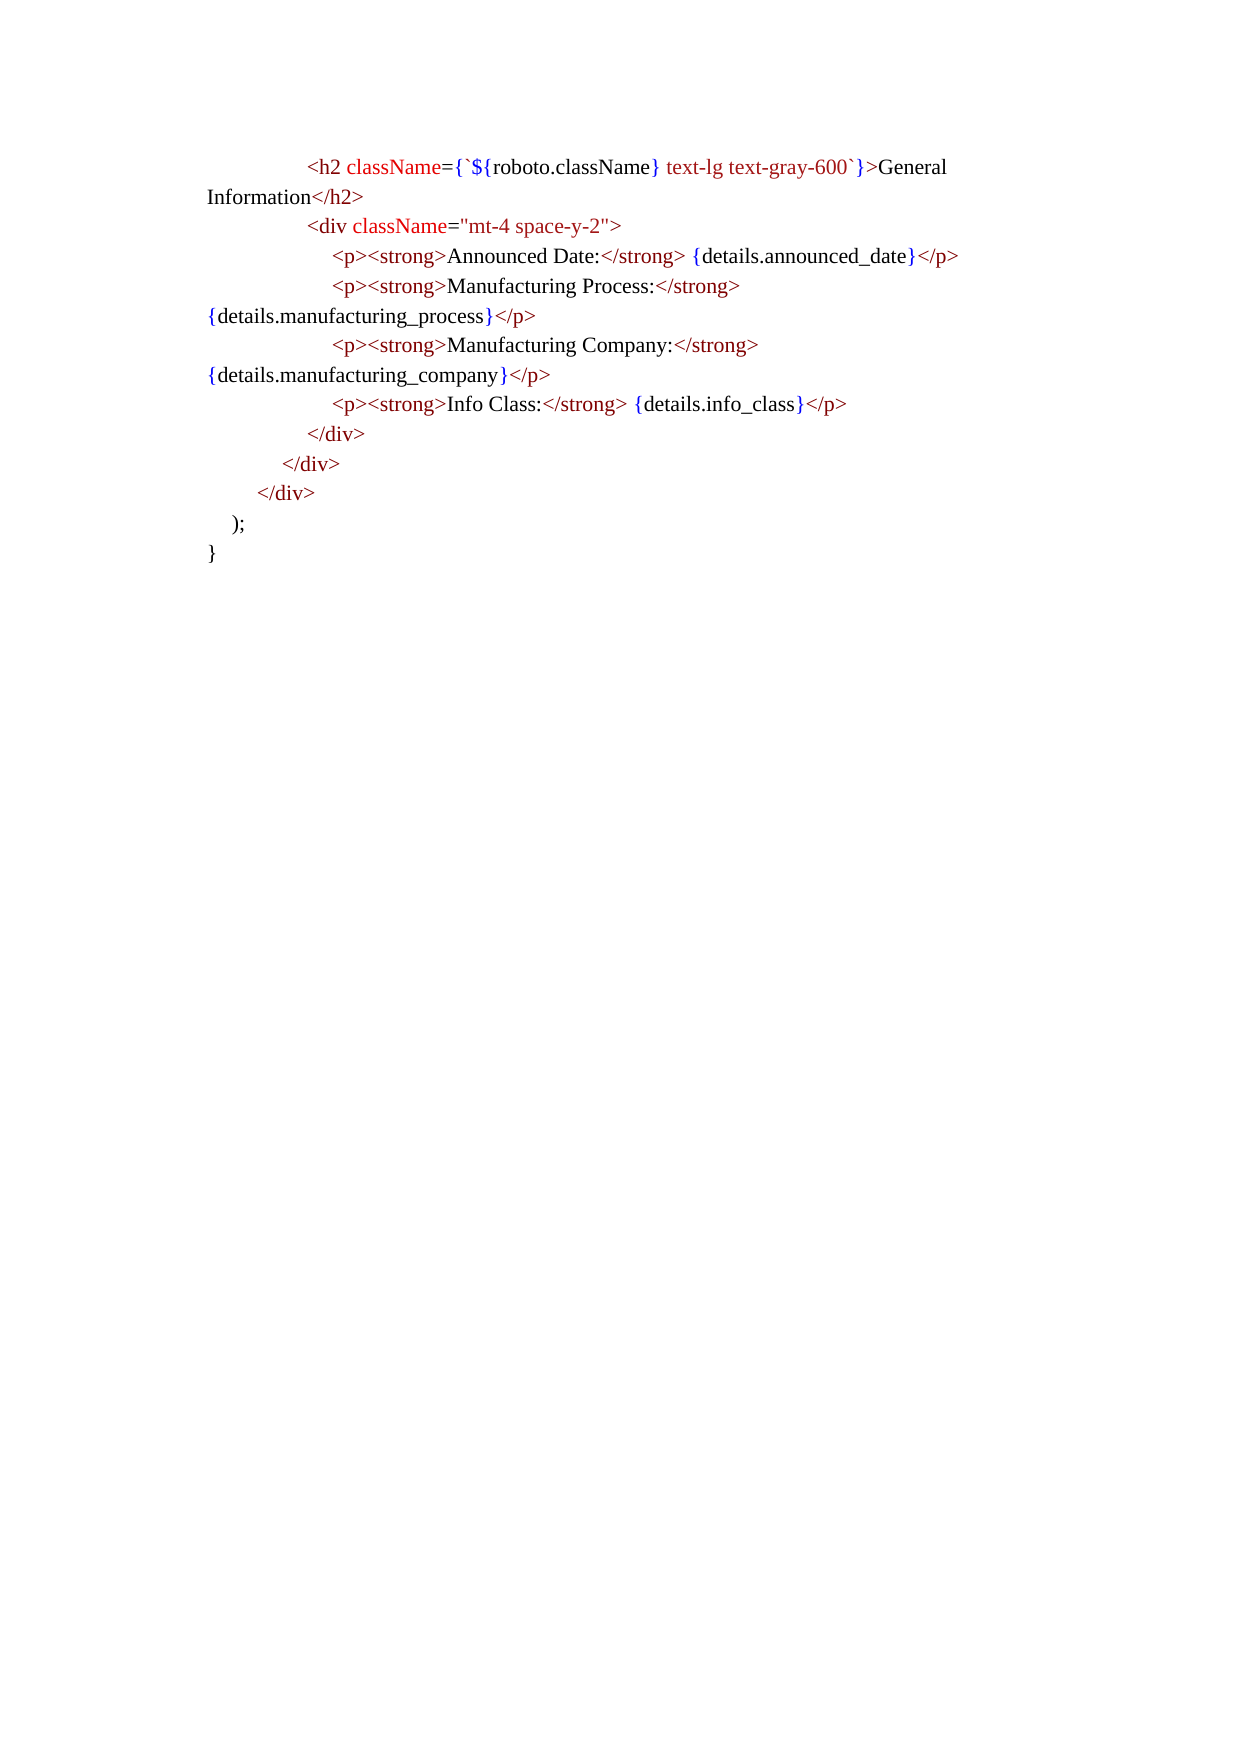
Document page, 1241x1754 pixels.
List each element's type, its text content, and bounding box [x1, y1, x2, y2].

text </div> [207, 417, 1063, 447]
text </div> [207, 447, 1063, 477]
text </div> [207, 477, 1063, 506]
text ); [207, 506, 1063, 536]
text <div className="mt-4 space-y-2"> [207, 209, 1063, 239]
text <p><strong>Manufacturing Process:</strong> {details.manufacturing_process}</p> [207, 269, 1063, 328]
text } [207, 536, 1063, 566]
text <p><strong>Announced Date:</strong> {details.announced_date}</p> [207, 239, 1063, 269]
text <h2 className={`${roboto.className} text-lg text-gray-600`}>General Information</h2> [207, 150, 1063, 209]
text <p><strong>Info Class:</strong> {details.info_class}</p> [207, 387, 1063, 417]
text <p><strong>Manufacturing Company:</strong> {details.manufacturing_company}</p> [207, 328, 1063, 387]
